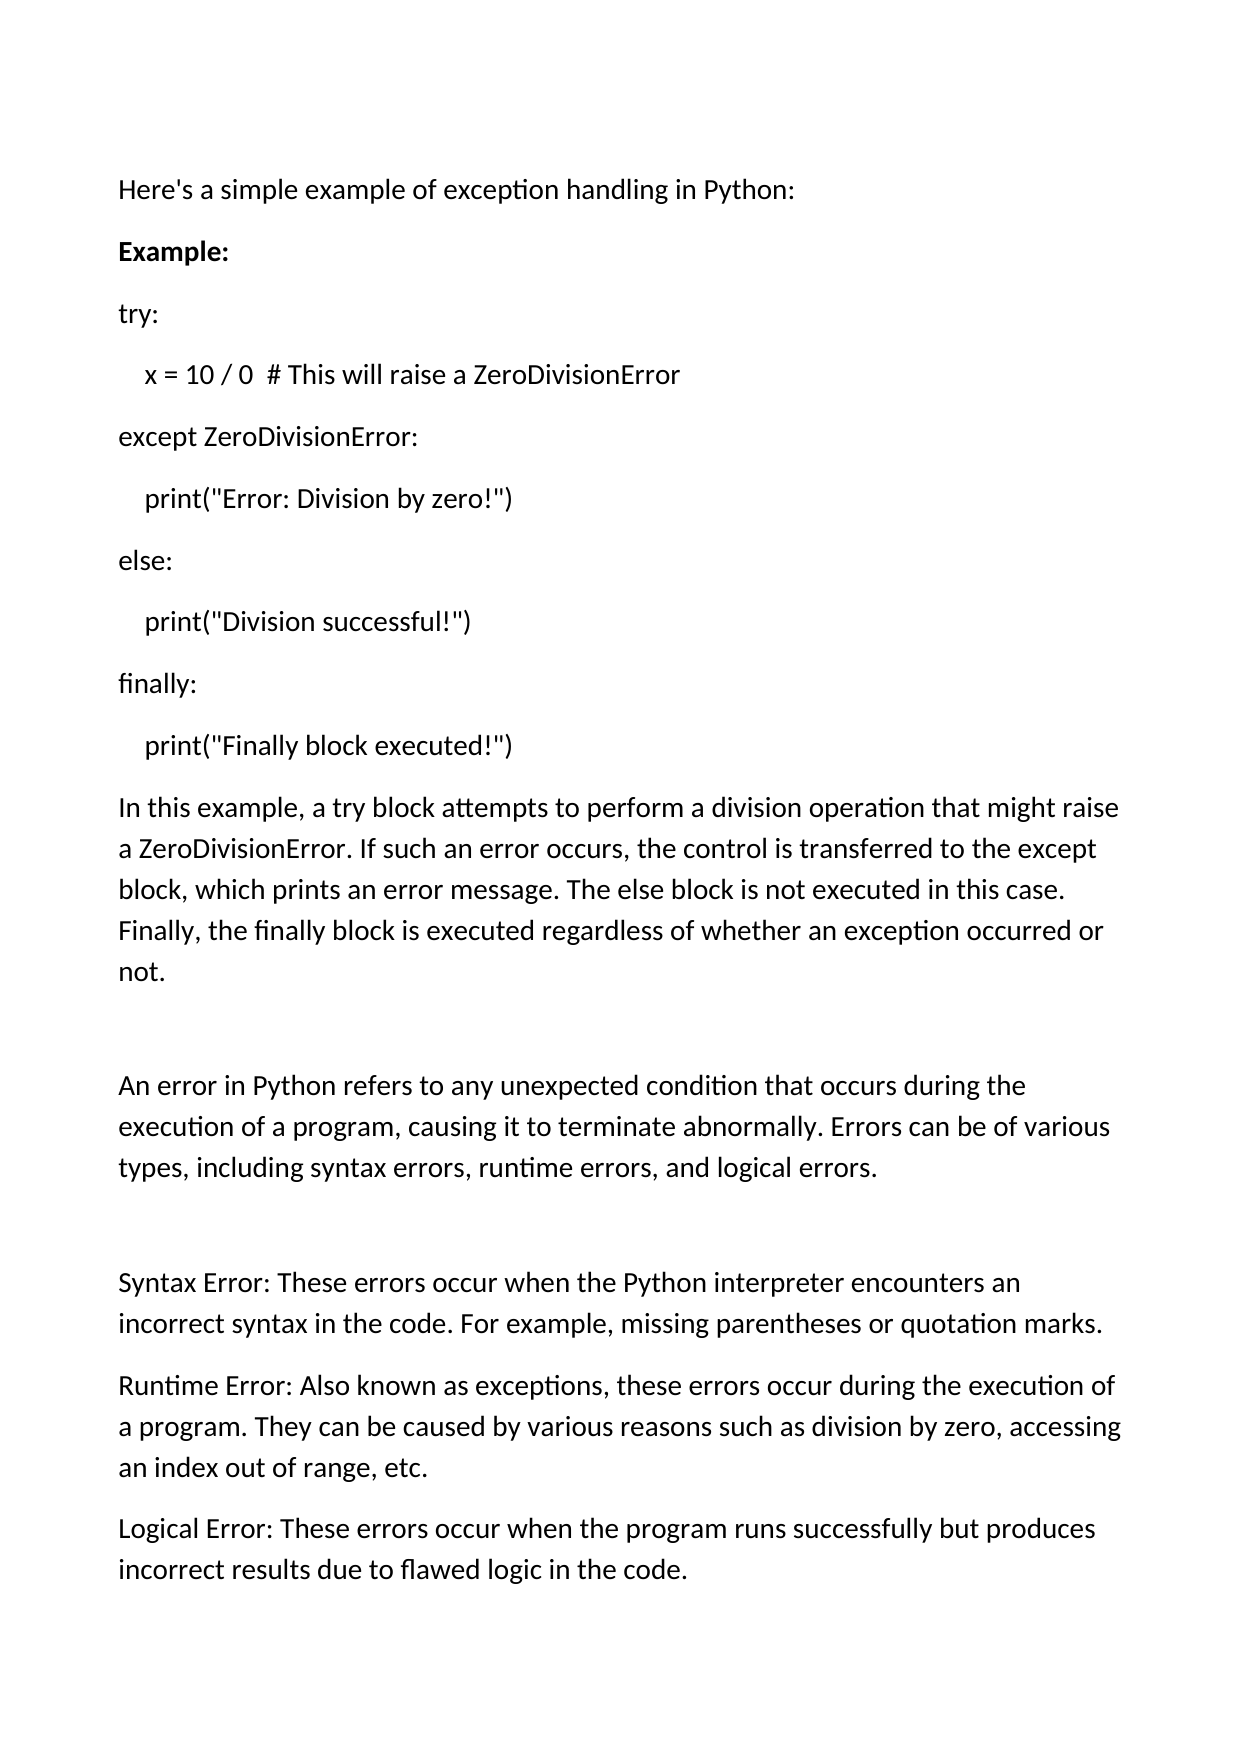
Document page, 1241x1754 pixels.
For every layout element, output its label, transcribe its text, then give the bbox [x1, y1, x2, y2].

text Syntax Error: These errors occur when the Python interpreter encounters an incorrect syntax in the code. For example, missing parentheses or quotation marks. [118, 1264, 1122, 1341]
text print("Error: Division by zero!") [118, 480, 1122, 516]
text try: [118, 295, 1122, 330]
text finally: [118, 665, 1122, 701]
text An error in Python refers to any unexpected condition that occurs during the execution of a program, causing it to terminate abnormally. Errors can be of various types, including syntax errors, runtime errors, and logical errors. [118, 1067, 1122, 1185]
text Logical Error: These errors occur when the program runs successfully but produces incorrect results due to flawed logic in the code. [118, 1510, 1122, 1587]
text x = 10 / 0 # This will raise a ZeroDivisionError [118, 356, 1122, 392]
text Example: [118, 233, 1122, 268]
text except ZeroDivisionError: [118, 418, 1122, 454]
text Here's a simple example of exception handling in Python: [118, 171, 1122, 207]
text print("Finally block executed!") [118, 727, 1122, 763]
text Runtime Error: Also known as exceptions, these errors occur during the execution of a program. They can be caused by various reasons such as division by zero, accessing an index out of range, etc. [118, 1367, 1122, 1484]
text In this example, a try block attempts to perform a division operation that might raise a ZeroDivisionError. If such an error occurs, the control is transferred to the except block, which prints an error message. The else block is not executed in this case. Finally, the finally block is executed regardless of whether an exception occurred or not. [118, 789, 1122, 988]
text print("Division successful!") [118, 603, 1122, 639]
text else: [118, 542, 1122, 577]
